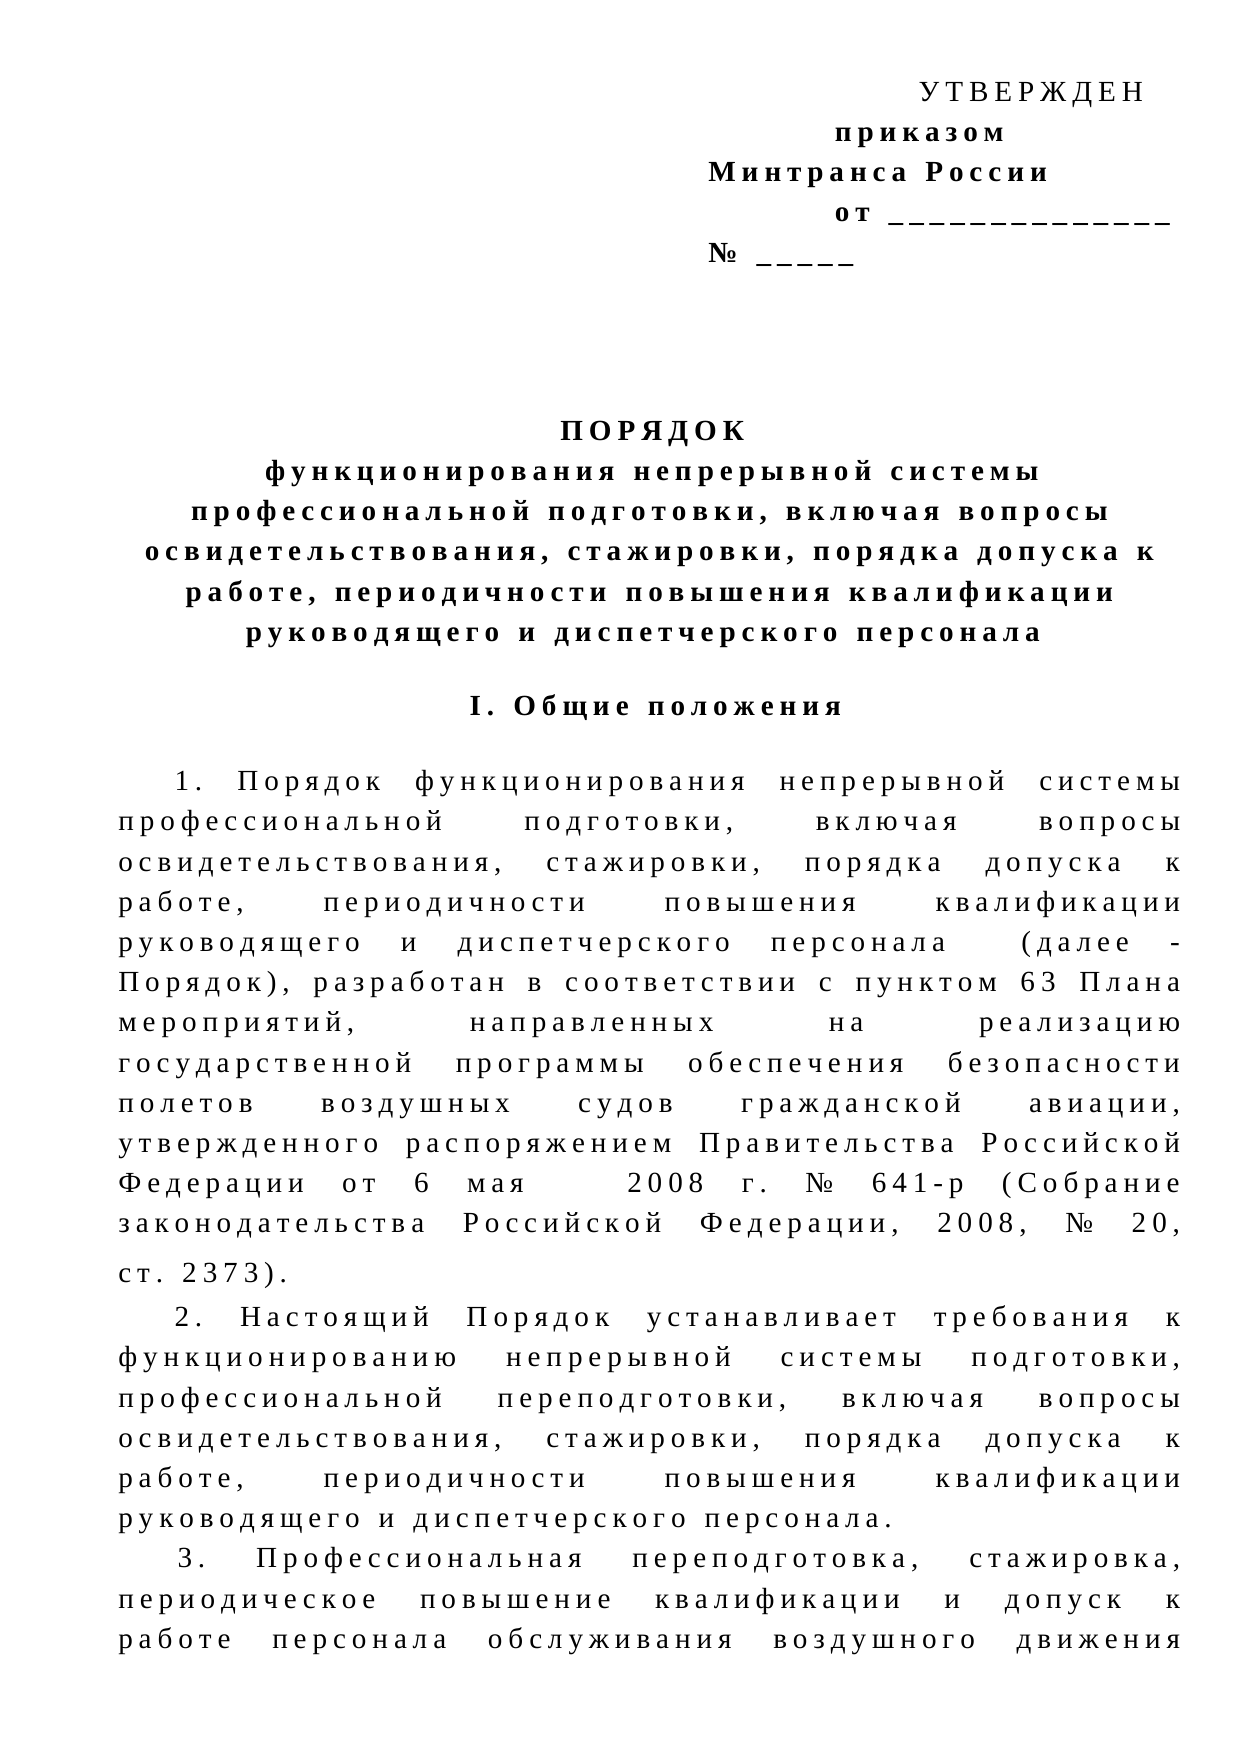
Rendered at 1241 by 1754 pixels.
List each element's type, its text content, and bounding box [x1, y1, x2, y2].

text 3. Профессиональная переподготовка, стажировка, периодическое повышение квалификации и допуск к работе персонала обслуживания воздушного движения [118, 1541, 1181, 1654]
text 2. Настоящий Порядок устанавливает требования к функционированию непрерывной системы подготовки, профессиональной переподготовки, включая вопросы освидетельствования, стажировки, порядка допуска к работе, периодичности повышения квалификации руководящего и диспетчерского персонала. [118, 1299, 1181, 1534]
text УТВЕРЖДЕН [708, 74, 1181, 107]
text от ______________ № _____ [708, 194, 1181, 268]
text ПОРЯДОК [118, 413, 1181, 446]
text функционирования непрерывной системы профессиональной подготовки, включая вопросы освидетельствования, стажировки, порядка допуска к работе, периодичности повышения квалификации руководящего и диспетчерского персонала [118, 453, 1181, 647]
text 1. Порядок функционирования непрерывной системы профессиональной подготовки, включая вопросы освидетельствования, стажировки, порядка допуска к работе, периодичности повышения квалификации руководящего и диспетчерского персонала (далее - Порядок), разработан в соответствии с пунктом 63 Плана мероприятий, направленных на реализацию государственной программы обеспечения безопасности полетов воздушных судов гражданской авиации, утвержденного распоряжением Правительства Российской Федерации от 6 мая 2008 г. № 641-р (Собрание законодательства Российской Федерации, 2008, № 20, ст. 2373). [118, 763, 1181, 1291]
text приказом Минтранса России [708, 114, 1181, 188]
text I. Общие положения [339, 688, 1181, 722]
